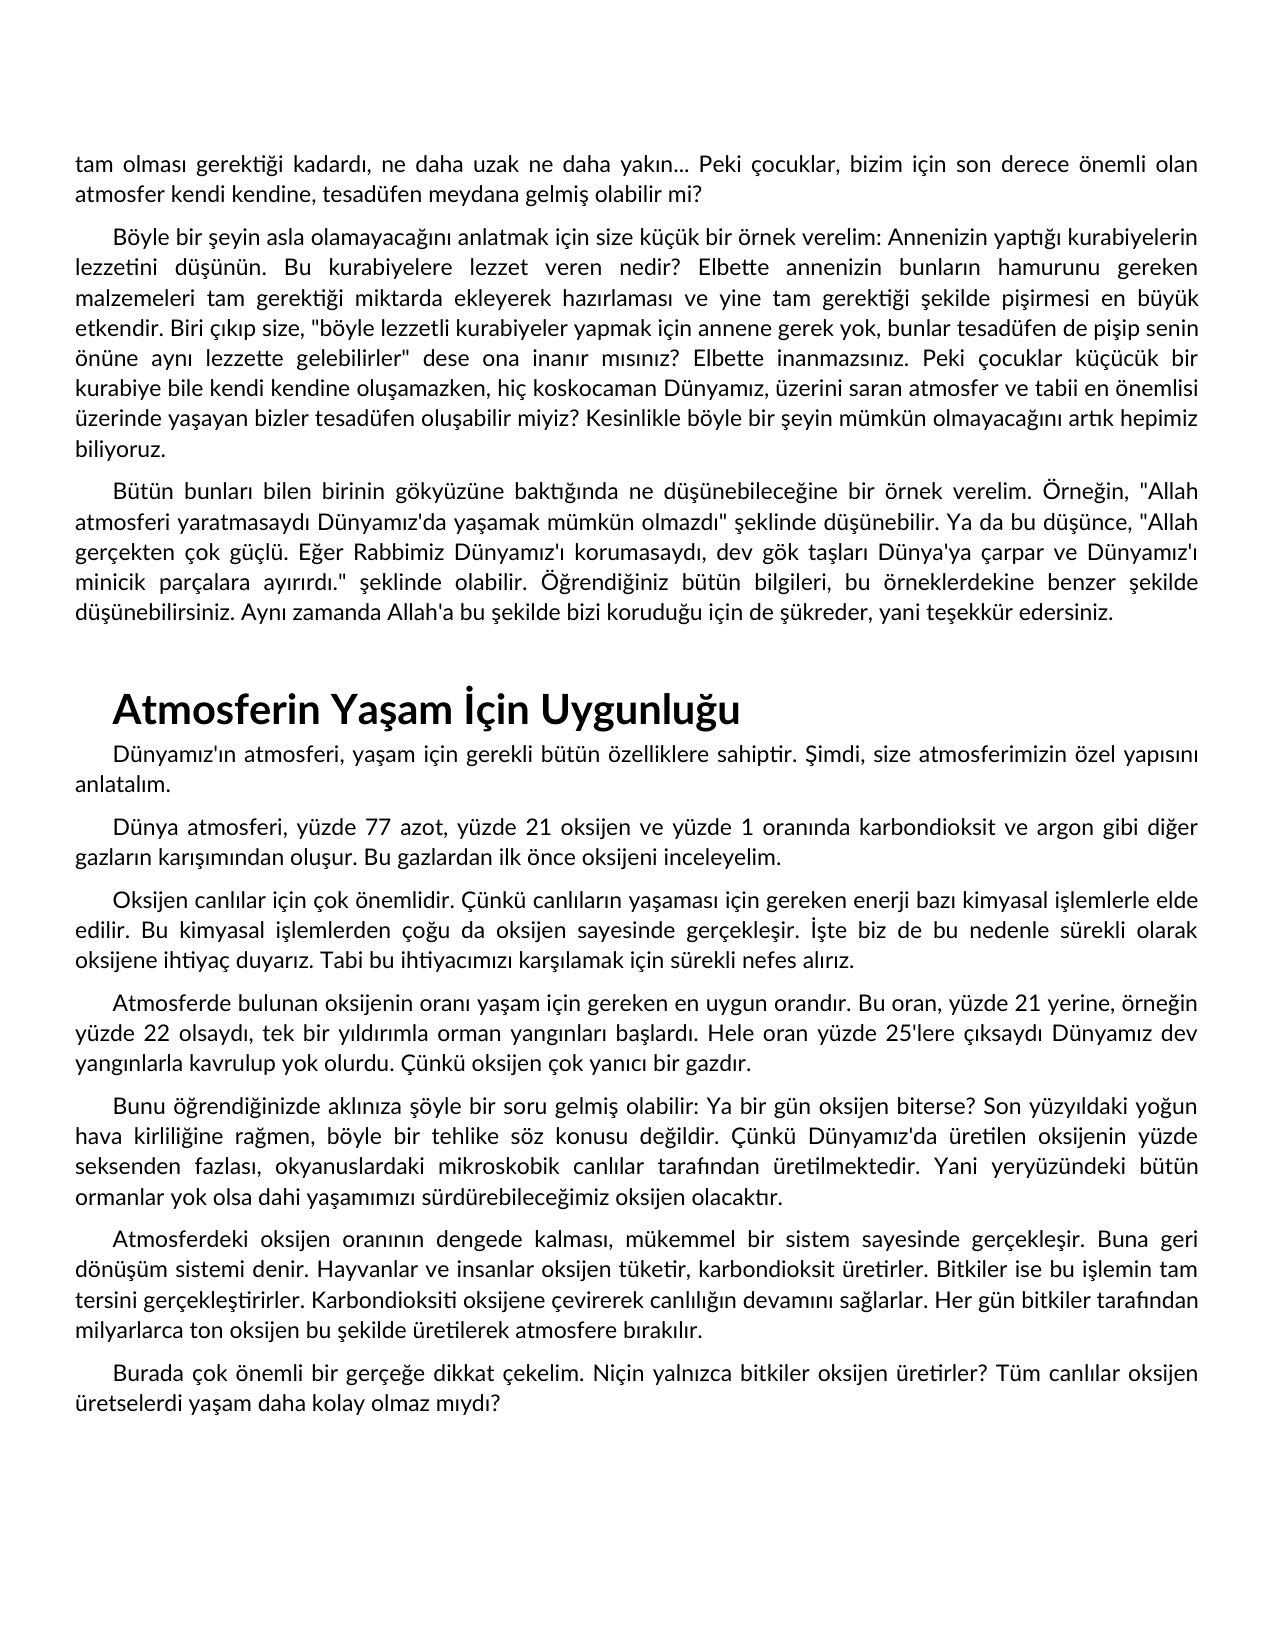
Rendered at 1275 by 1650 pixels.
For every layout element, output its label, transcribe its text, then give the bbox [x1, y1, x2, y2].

text Bütün bunları bilen birinin gökyüzüne baktığında ne düşünebileceğine bir örnek verelim. Örneğin, "Allah atmosferi yaratmasaydı Dünyamız'da yaşamak mümkün olmazdı" şeklinde düşünebilir. Ya da bu düşünce, "Allah gerçekten çok güçlü. Eğer Rabbimiz Dünyamız'ı korumasaydı, dev gök taşları Dünya'ya çarpar ve Dünyamız'ı minicik parçalara ayırırdı." şeklinde olabilir. Öğrendiğiniz bütün bilgileri, bu örneklerdekine benzer şekilde düşünebilirsiniz. Aynı zamanda Allah'a bu şekilde bizi koruduğu için de şükreder, yani teşekkür edersiniz. [75, 477, 1200, 625]
text Oksijen canlılar için çok önemlidir. Çünkü canlıların yaşaması için gereken enerji bazı kimyasal işlemlerle elde edilir. Bu kimyasal işlemlerden çoğu da oksijen sayesinde gerçekleşir. İşte biz de bu nedenle sürekli olarak oksijene ihtiyaç duyarız. Tabi bu ihtiyacımızı karşılamak için sürekli nefes alırız. [75, 885, 1200, 973]
text Atmosferdeki oksijen oranının dengede kalması, mükemmel bir sistem sayesinde gerçekleşir. Buna geri dönüşüm sistemi denir. Hayvanlar ve insanlar oksijen tüketir, karbondioksit üretirler. Bitkiler ise bu işlemin tam tersini gerçekleştirirler. Karbondioksiti oksijene çevirerek canlılığın devamını sağlarlar. Her gün bitkiler tarafından milyarlarca ton oksijen bu şekilde üretilerek atmosfere bırakılır. [75, 1225, 1200, 1343]
text Dünyamız'ın atmosferi, yaşam için gerekli bütün özelliklere sahiptir. Şimdi, size atmosferimizin özel yapısını anlatalım. [75, 739, 1200, 797]
subtitle Atmosferin Yaşam İçin Uygunluğu [112, 683, 1200, 733]
text Atmosferde bulunan oksijenin oranı yaşam için gereken en uygun orandır. Bu oran, yüzde 21 yerine, örneğin yüzde 22 olsaydı, tek bir yıldırımla orman yangınları başlardı. Hele oran yüzde 25'lere çıksaydı Dünyamız dev yangınlarla kavrulup yok olurdu. Çünkü oksijen çok yanıcı bir gazdır. [75, 988, 1200, 1076]
text Dünya atmosferi, yüzde 77 azot, yüzde 21 oksijen ve yüzde 1 oranında karbondioksit ve argon gibi diğer gazların karışımından oluşur. Bu gazlardan ilk önce oksijeni inceleyelim. [75, 812, 1200, 870]
text tam olması gerektiği kadardı, ne daha uzak ne daha yakın... Peki çocuklar, bizim için son derece önemli olan atmosfer kendi kendine, tesadüfen meydana gelmiş olabilir mi? [75, 150, 1200, 208]
text Burada çok önemli bir gerçeğe dikkat çekelim. Niçin yalnızca bitkiler oksijen üretirler? Tüm canlılar oksijen üretselerdi yaşam daha kolay olmaz mıydı? [75, 1358, 1200, 1416]
text Böyle bir şeyin asla olamayacağını anlatmak için size küçük bir örnek verelim: Annenizin yaptığı kurabiyelerin lezzetini düşünün. Bu kurabiyelere lezzet veren nedir? Elbette annenizin bunların hamurunu gereken malzemeleri tam gerektiği miktarda ekleyerek hazırlaması ve yine tam gerektiği şekilde pişirmesi en büyük etkendir. Biri çıkıp size, "böyle lezzetli kurabiyeler yapmak için annene gerek yok, bunlar tesadüfen de pişip senin önüne aynı lezzette gelebilirler" dese ona inanır mısınız? Elbette inanmazsınız. Peki çocuklar küçücük bir kurabiye bile kendi kendine oluşamazken, hiç koskocaman Dünyamız, üzerini saran atmosfer ve tabii en önemlisi üzerinde yaşayan bizler tesadüfen oluşabilir miyiz? Kesinlikle böyle bir şeyin mümkün olmayacağını artık hepimiz biliyoruz. [75, 223, 1200, 462]
text Bunu öğrendiğinizde aklınıza şöyle bir soru gelmiş olabilir: Ya bir gün oksijen biterse? Son yüzyıldaki yoğun hava kirliliğine rağmen, böyle bir tehlike söz konusu değildir. Çünkü Dünyamız'da üretilen oksijenin yüzde seksenden fazlası, okyanuslardaki mikroskobik canlılar tarafından üretilmektedir. Yani yeryüzündeki bütün ormanlar yok olsa dahi yaşamımızı sürdürebileceğimiz oksijen olacaktır. [75, 1092, 1200, 1210]
